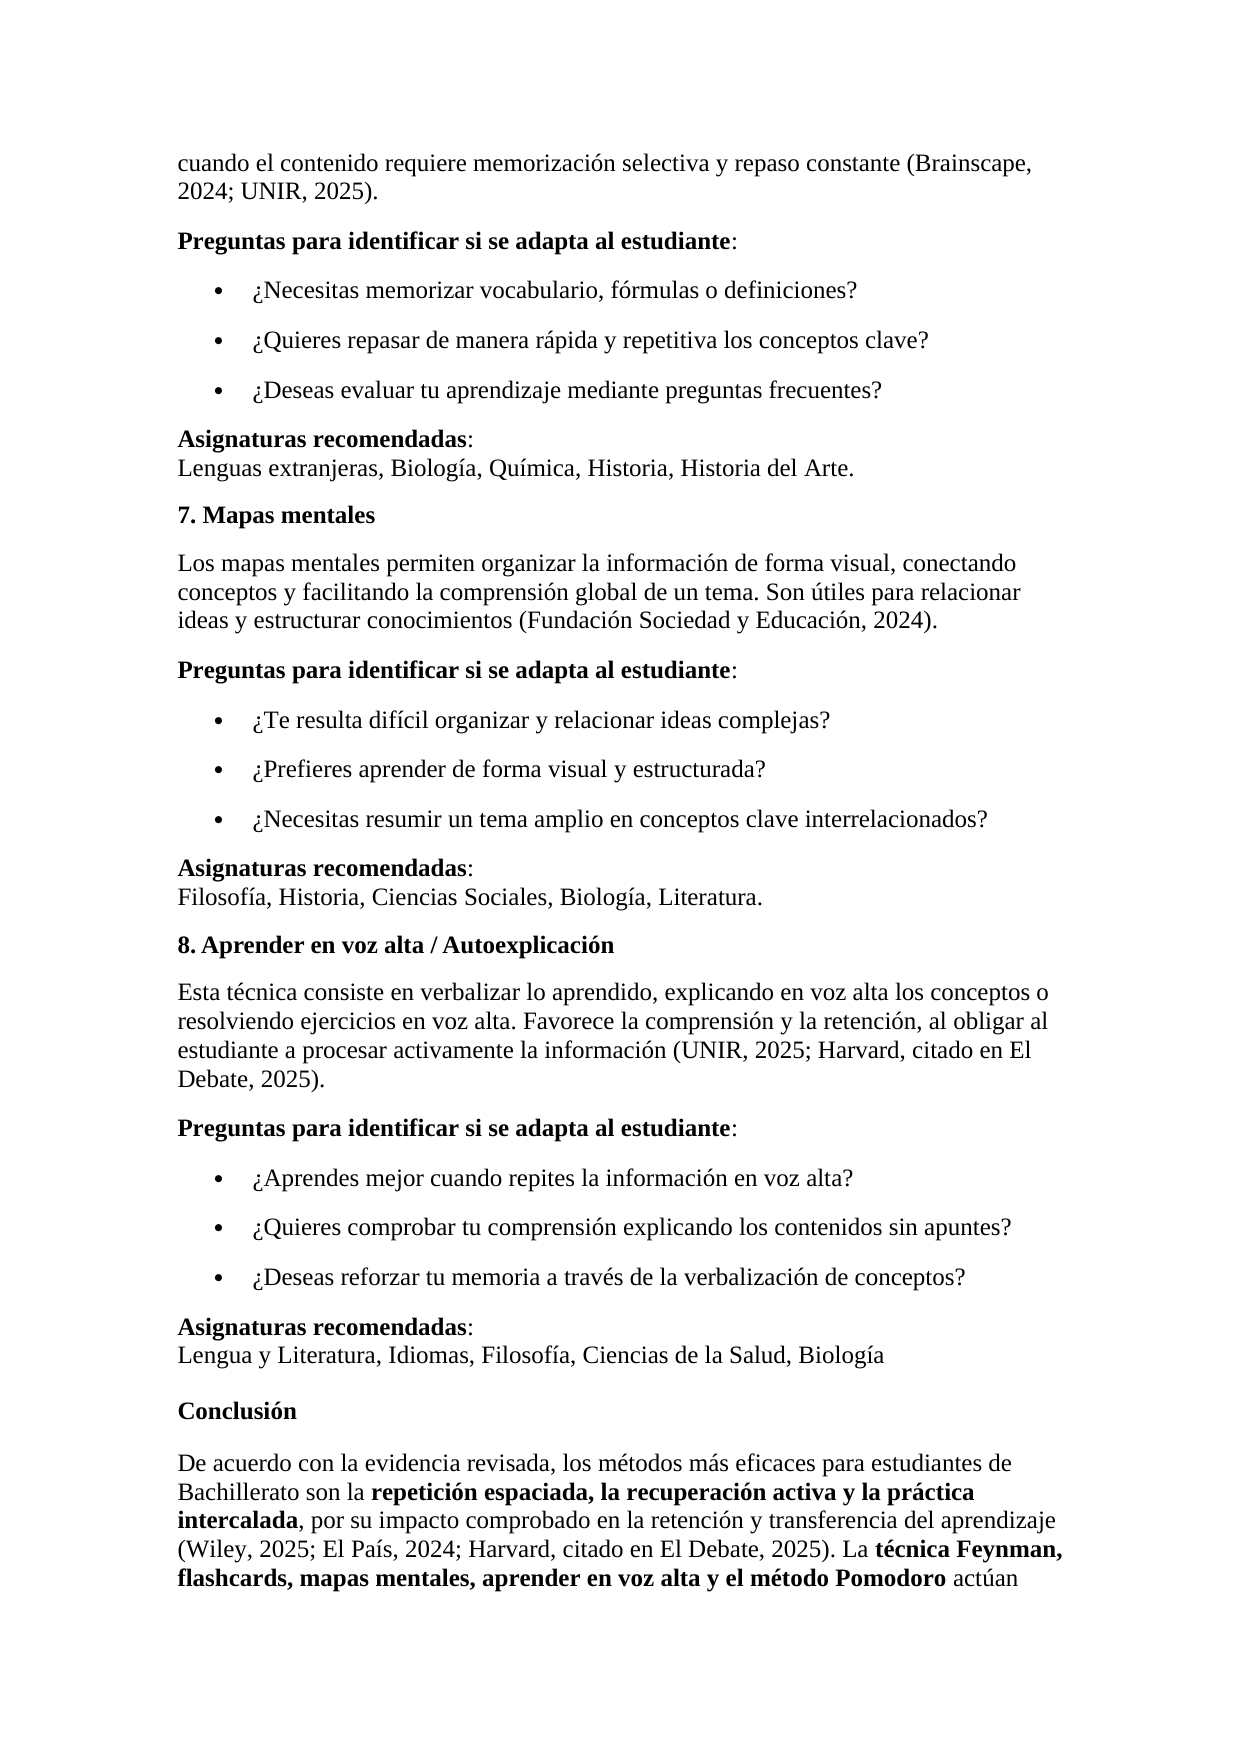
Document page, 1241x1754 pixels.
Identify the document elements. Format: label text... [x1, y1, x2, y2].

text De acuerdo con la evidencia revisada, los métodos más eficaces para estudiantes de Bachillerato son la repetición espaciada, la recuperación activa y la práctica intercalada, por su impacto comprobado en la retención y transferencia del aprendizaje (Wiley, 2025; El País, 2024; Harvard, citado en El Debate, 2025). La técnica Feynman, flashcards, mapas mentales, aprender en voz alta y el método Pomodoro actúan [177, 1448, 1063, 1592]
text Asignaturas recomendadas: Lenguas extranjeras, Biología, Química, Historia, Historia del Arte. [177, 424, 1063, 482]
text Preguntas para identificar si se adapta al estudiante: [177, 226, 1063, 255]
list ¿Aprendes mejor cuando repites la información en voz alta? [215, 1163, 1063, 1192]
subtitle 7. Mapas mentales [177, 501, 1063, 529]
list ¿Te resulta difícil organizar y relacionar ideas complejas? [215, 705, 1063, 733]
list ¿Deseas evaluar tu aprendizaje mediante preguntas frecuentes? [215, 375, 1063, 403]
list ¿Quieres comprobar tu comprensión explicando los contenidos sin apuntes? [215, 1212, 1063, 1241]
list ¿Necesitas memorizar vocabulario, fórmulas o definiciones? [215, 276, 1063, 304]
text Los mapas mentales permiten organizar la información de forma visual, conectando conceptos y facilitando la comprensión global de un tema. Son útiles para relacionar ideas y estructurar conocimientos (Fundación Sociedad y Educación, 2024). [177, 548, 1063, 634]
text cuando el contenido requiere memorización selectiva y repaso constante (Brainscape, 2024; UNIR, 2025). [177, 148, 1063, 205]
text Asignaturas recomendadas: Lengua y Literatura, Idiomas, Filosofía, Ciencias de la Salud, Biología [177, 1312, 1063, 1369]
list ¿Quieres repasar de manera rápida y repetitiva los conceptos clave? [215, 325, 1063, 354]
text Esta técnica consiste en verbalizar lo aprendido, explicando en voz alta los conceptos o resolviendo ejercicios en voz alta. Favorece la comprensión y la retención, al obligar al estudiante a procesar activamente la información (UNIR, 2025; Harvard, citado en El Debate, 2025). [177, 977, 1063, 1092]
list ¿Deseas reforzar tu memoria a través de la verbalización de conceptos? [215, 1262, 1063, 1291]
text Asignaturas recomendadas: Filosofía, Historia, Ciencias Sociales, Biología, Literatura. [177, 853, 1063, 911]
list ¿Prefieres aprender de forma visual y estructurada? [215, 754, 1063, 783]
list ¿Necesitas resumir un tema amplio en conceptos clave interrelacionados? [215, 804, 1063, 833]
subtitle Conclusión [177, 1396, 1063, 1425]
text Preguntas para identificar si se adapta al estudiante: [177, 1113, 1063, 1142]
text Preguntas para identificar si se adapta al estudiante: [177, 655, 1063, 684]
subtitle 8. Aprender en voz alta / Autoexplicación [177, 930, 1063, 958]
